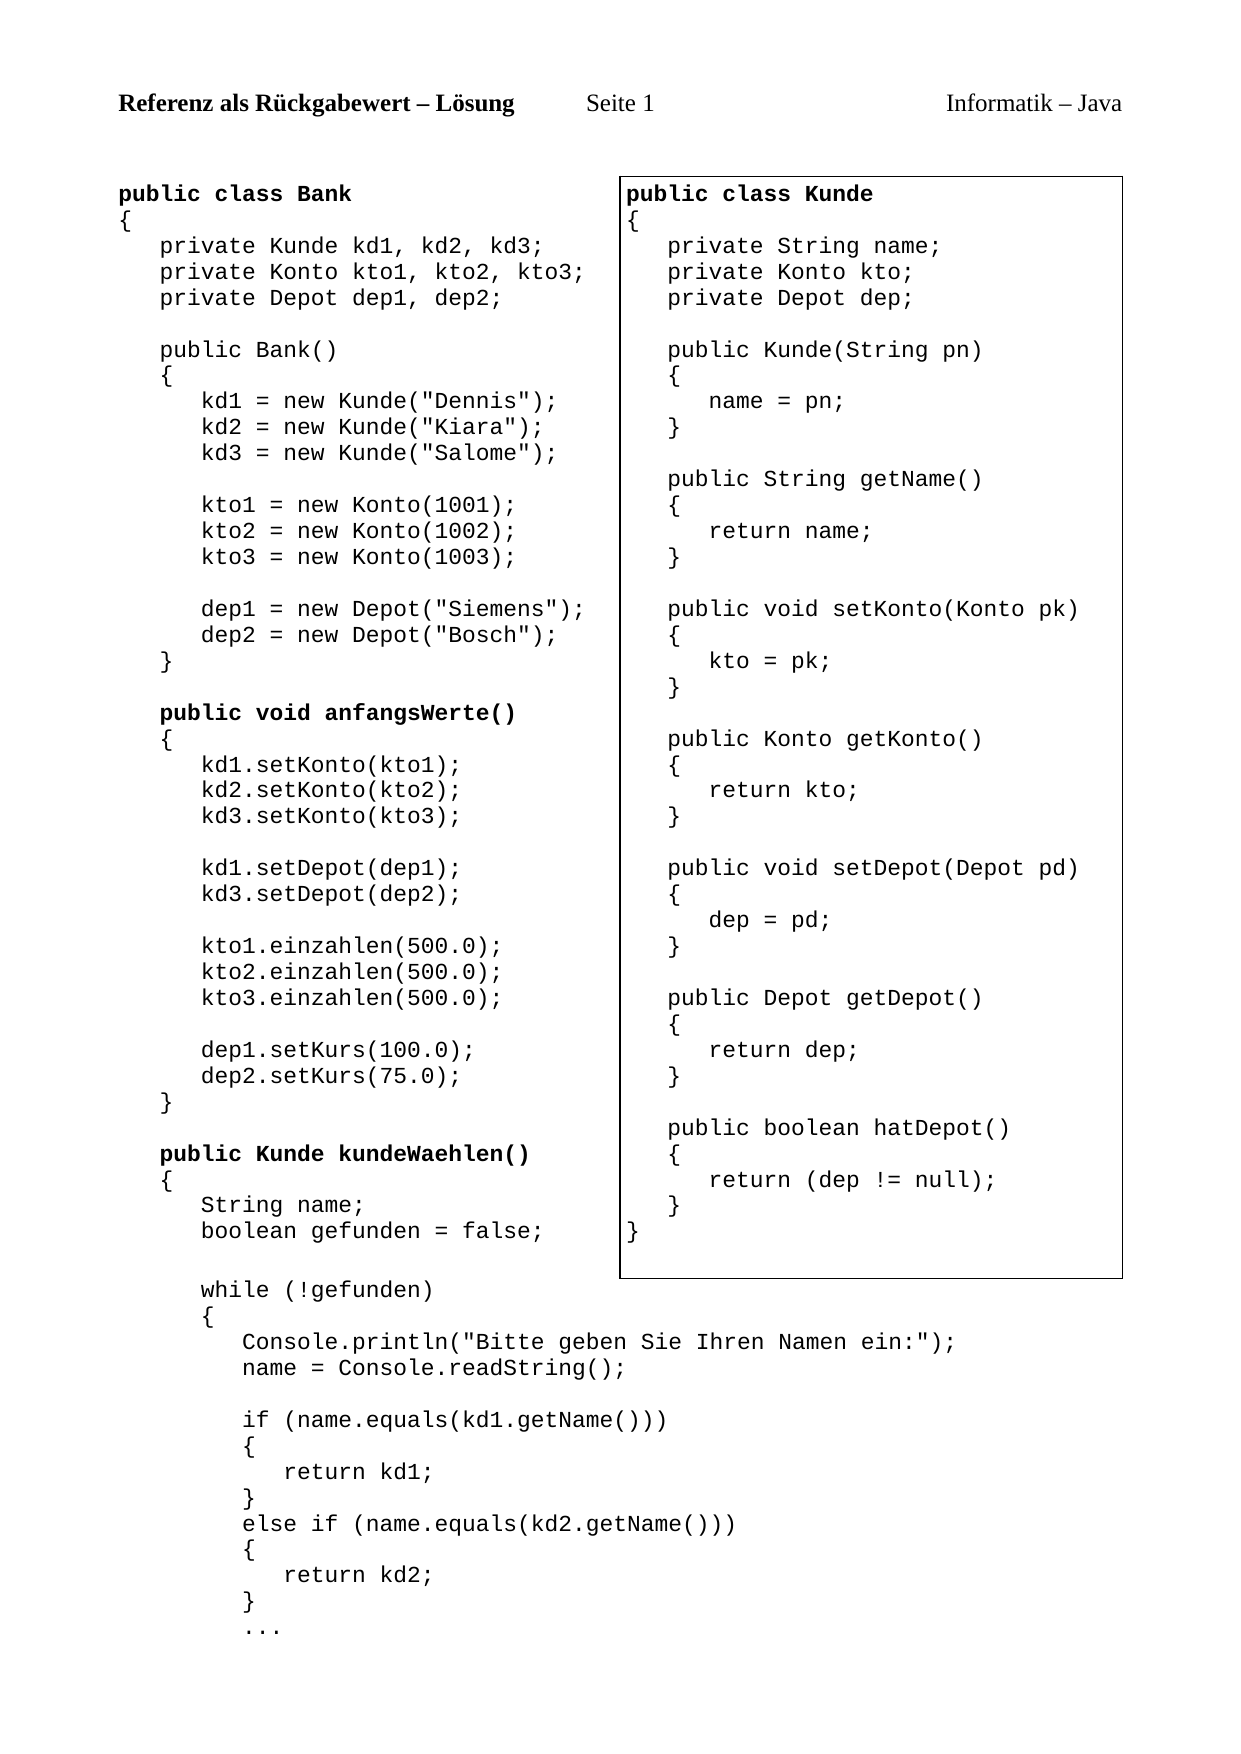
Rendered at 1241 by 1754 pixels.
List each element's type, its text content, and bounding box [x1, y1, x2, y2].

table_cell while (!gefunden) { Console.println("Bitte geben Sie Ihren Namen ein:"); name = Console.readString(); if (name.equals(kd1.getName())) { return kd1; } else if (name.equals(kd2.getName())) { return kd2; } ... [118, 1278, 1122, 1642]
table_header public class Bank { private Kunde kd1, kd2, kd3; private Konto kto1, kto2, kto3; private Depot dep1, dep2; public Bank() { kd1 = new Kunde("Dennis"); kd2 = new Kunde("Kiara"); kd3 = new Kunde("Salome"); kto1 = new Konto(1001); kto2 = new Konto(1002); kto3 = new Konto(1003); dep1 = new Depot("Siemens"); dep2 = new Depot("Bosch"); } public void anfangsWerte() { kd1.setKonto(kto1); kd2.setKonto(kto2); kd3.setKonto(kto3); kd1.setDepot(dep1); kd3.setDepot(dep2); kto1.einzahlen(500.0); kto2.einzahlen(500.0); kto3.einzahlen(500.0); dep1.setKurs(100.0); dep2.setKurs(75.0); } public Kunde kundeWaehlen() { String name; boolean gefunden = false; [118, 176, 619, 1277]
table_header public class Kunde { private String name; private Konto kto; private Depot dep; public Kunde(String pn) { name = pn; } public String getName() { return name; } public void setKonto(Konto pk) { kto = pk; } public Konto getKonto() { return kto; } public void setDepot(Depot pd) { dep = pd; } public Depot getDepot() { return dep; } public boolean hatDepot() { return (dep != null); } } [621, 177, 1122, 1277]
